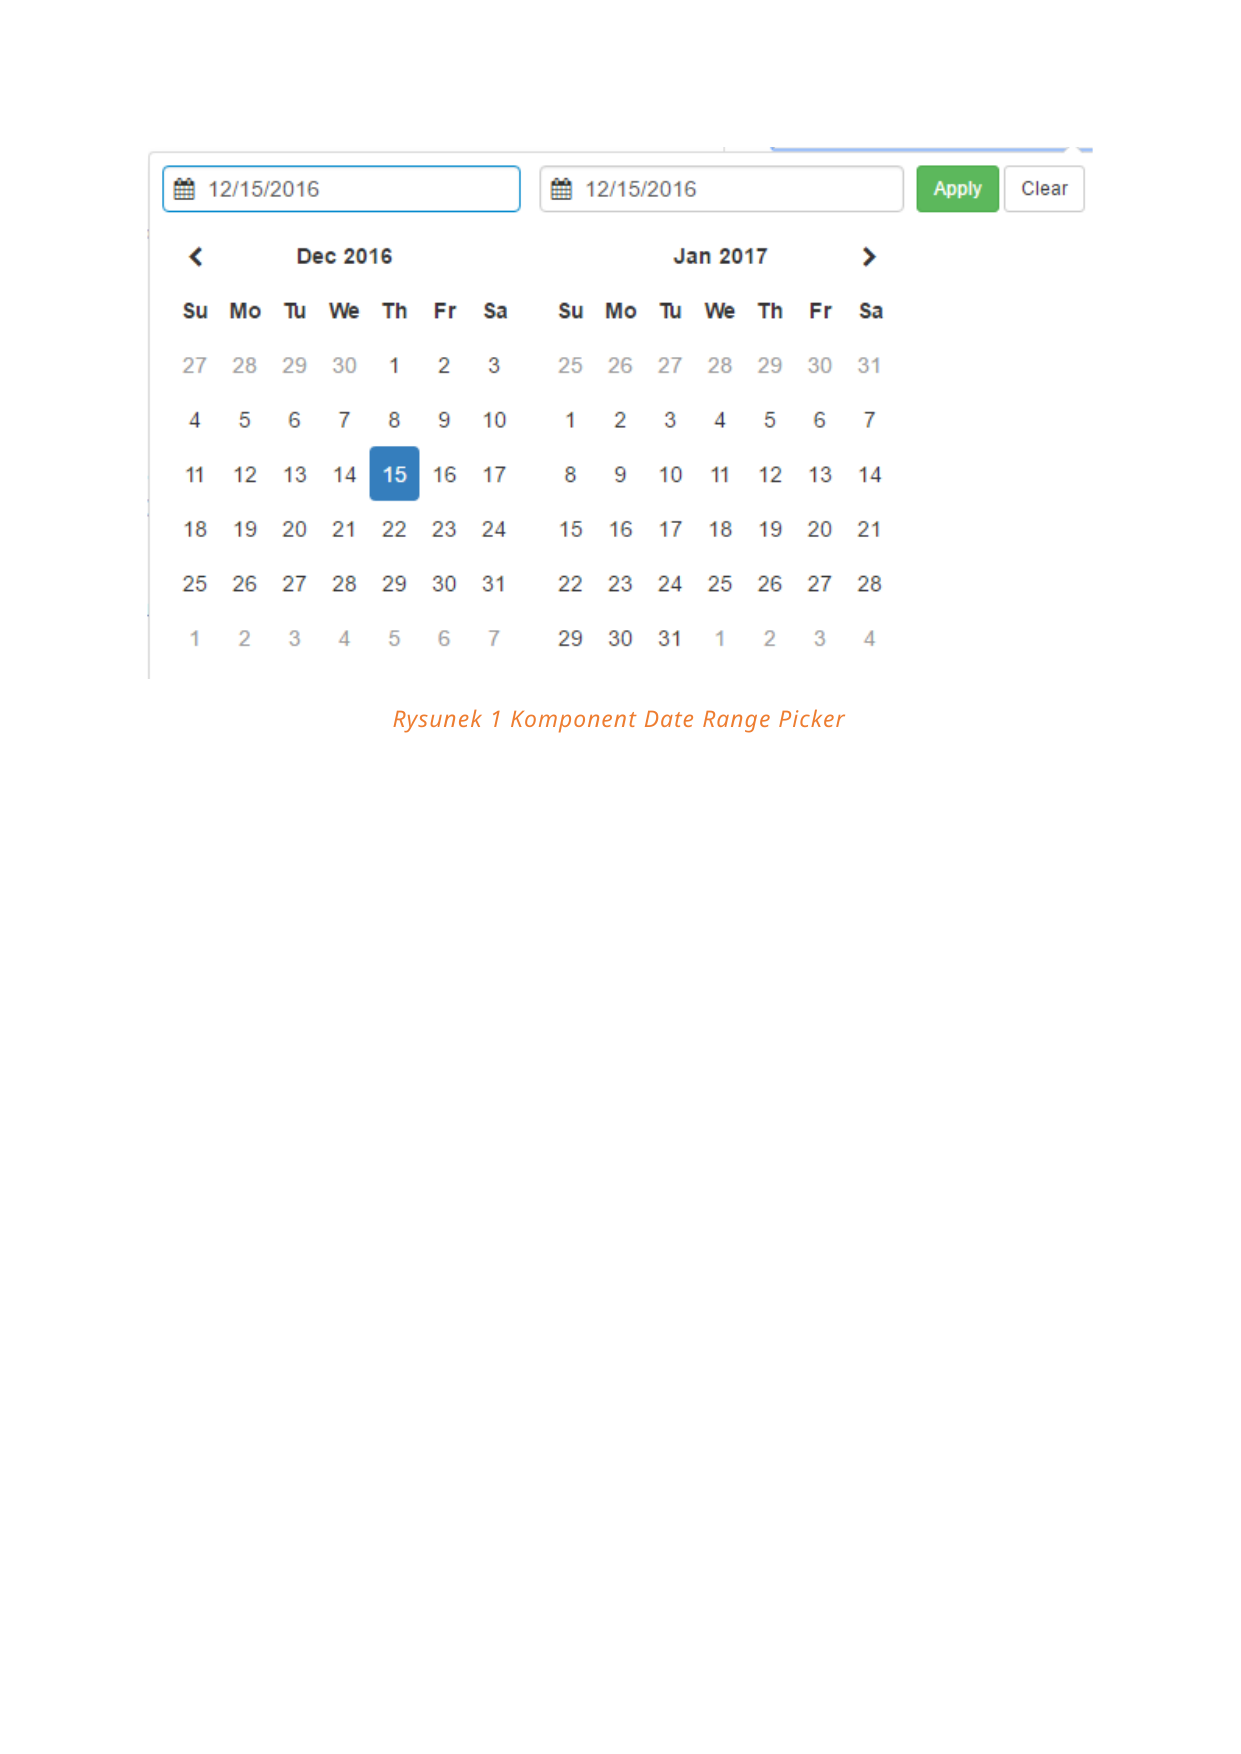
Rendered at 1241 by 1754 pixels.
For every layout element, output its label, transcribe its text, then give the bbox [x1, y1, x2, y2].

text Rysunek 1 Komponent Date Range Picker [148, 703, 1093, 734]
